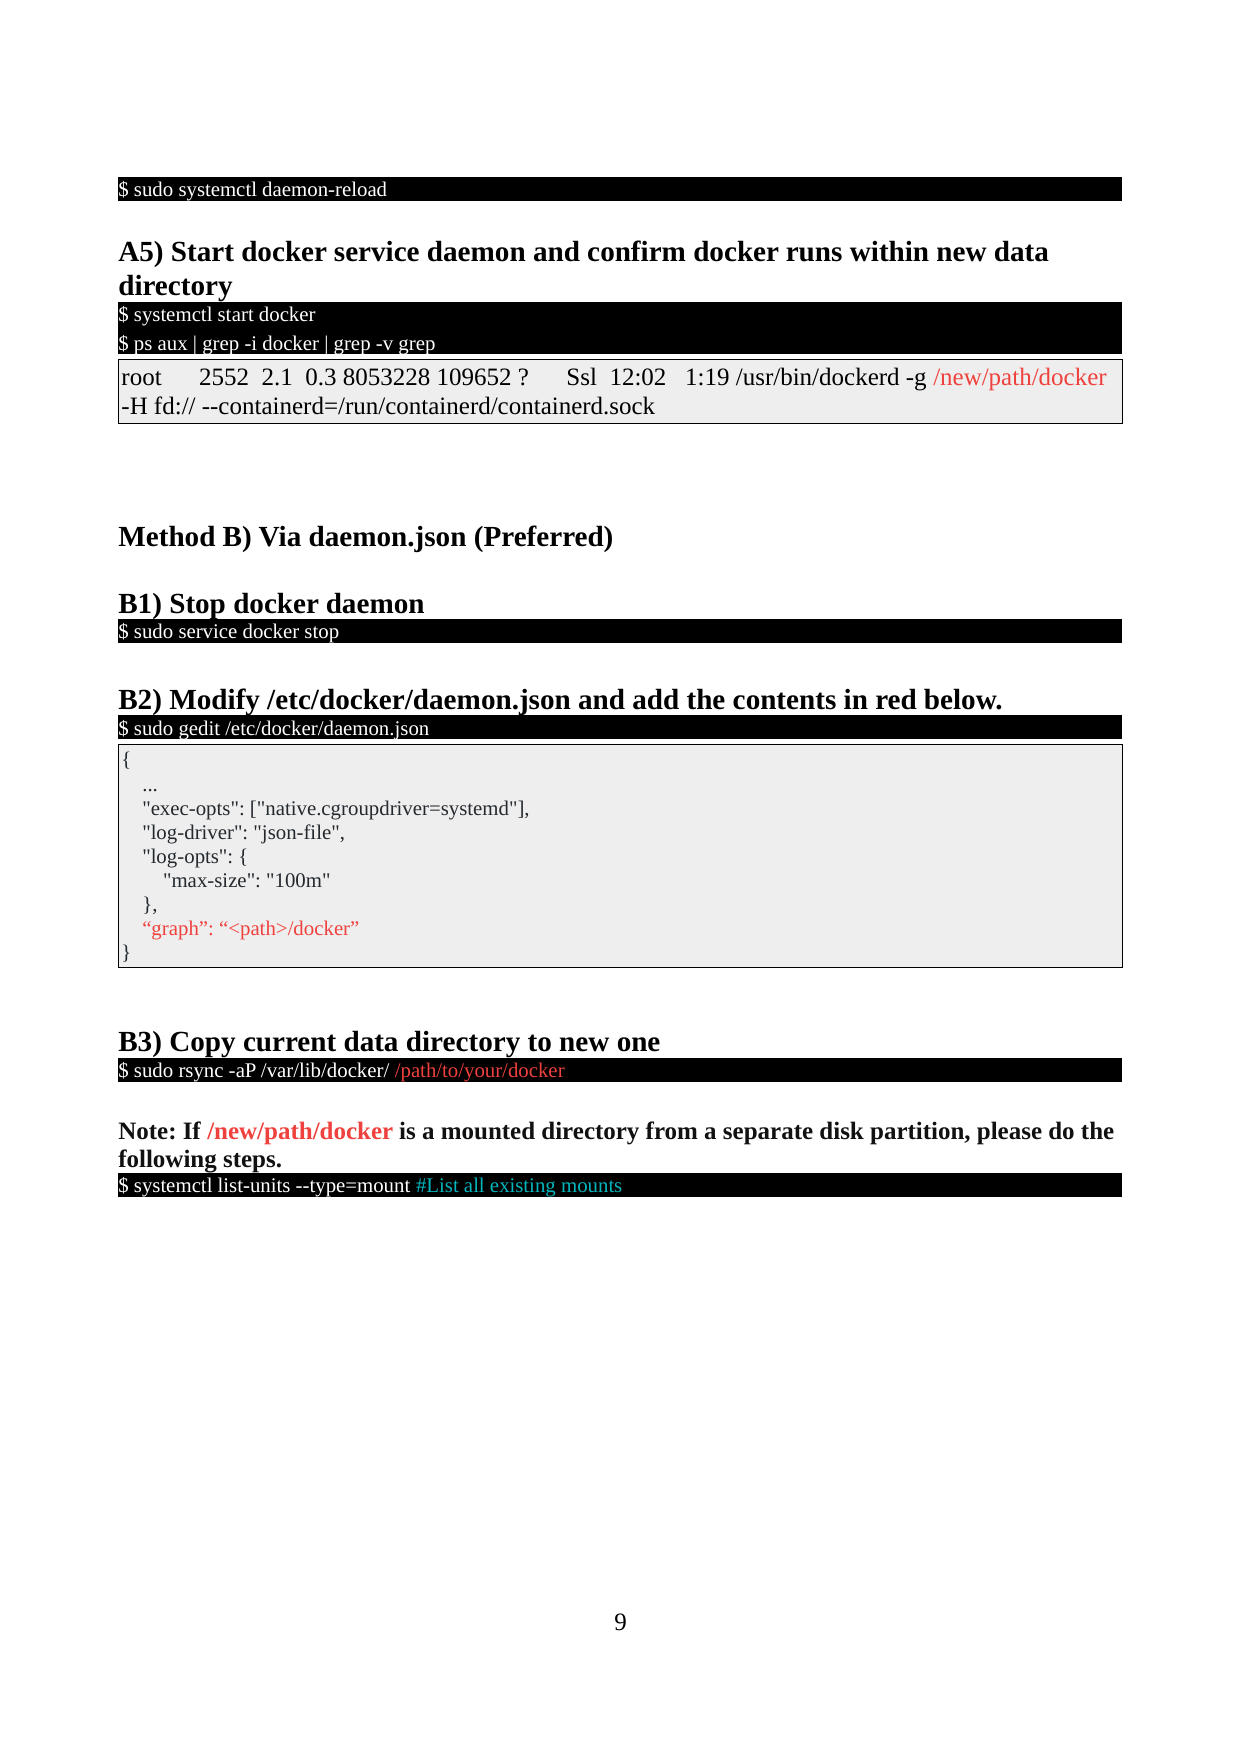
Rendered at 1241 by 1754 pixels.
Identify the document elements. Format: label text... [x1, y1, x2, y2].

text B2) Modify /etc/docker/daemon.json and add the contents in red below. [118, 682, 1122, 715]
text } [119, 937, 1122, 967]
text "exec-opts": ["native.cgroupdriver=systemd"], [119, 792, 1122, 816]
text A5) Start docker service daemon and confirm docker runs within new data directory [118, 234, 1122, 302]
text }, [119, 889, 1122, 913]
text "log-opts": { [119, 841, 1122, 864]
text root 2552 2.1 0.3 8053228 109652 ? Ssl 12:02 1:19 /usr/bin/dockerd -g /new/path/docker -H fd:// --containerd=/run/containerd/containerd.sock [119, 360, 1122, 423]
text B3) Copy current data directory to new one [118, 1024, 1122, 1058]
text "max-size": "100m" [119, 864, 1122, 889]
text $ sudo service docker stop [118, 619, 1122, 643]
text $ ps aux | grep -i docker | grep -v grep [118, 330, 1122, 354]
text $ systemctl start docker [118, 302, 1122, 326]
text Method B) Via daemon.json (Preferred) [118, 519, 1122, 552]
text ... [119, 768, 1122, 792]
text Note: If /new/path/docker is a mounted directory from a separate disk partition, please do the following steps. [118, 1116, 1122, 1173]
text $ sudo systemctl daemon-reload [118, 177, 1122, 201]
text B1) Stop docker daemon [118, 586, 1122, 619]
text $ sudo gedit /etc/docker/daemon.json [118, 715, 1122, 739]
text $ sudo rsync -aP /var/lib/docker/ /path/to/your/docker [118, 1058, 1122, 1082]
text “graph”: “<path>/docker” [119, 913, 1122, 937]
text "log-driver": "json-file", [119, 816, 1122, 841]
text $ systemctl list-units --type=mount #List all existing mounts [118, 1173, 1122, 1197]
text { [119, 745, 1122, 768]
